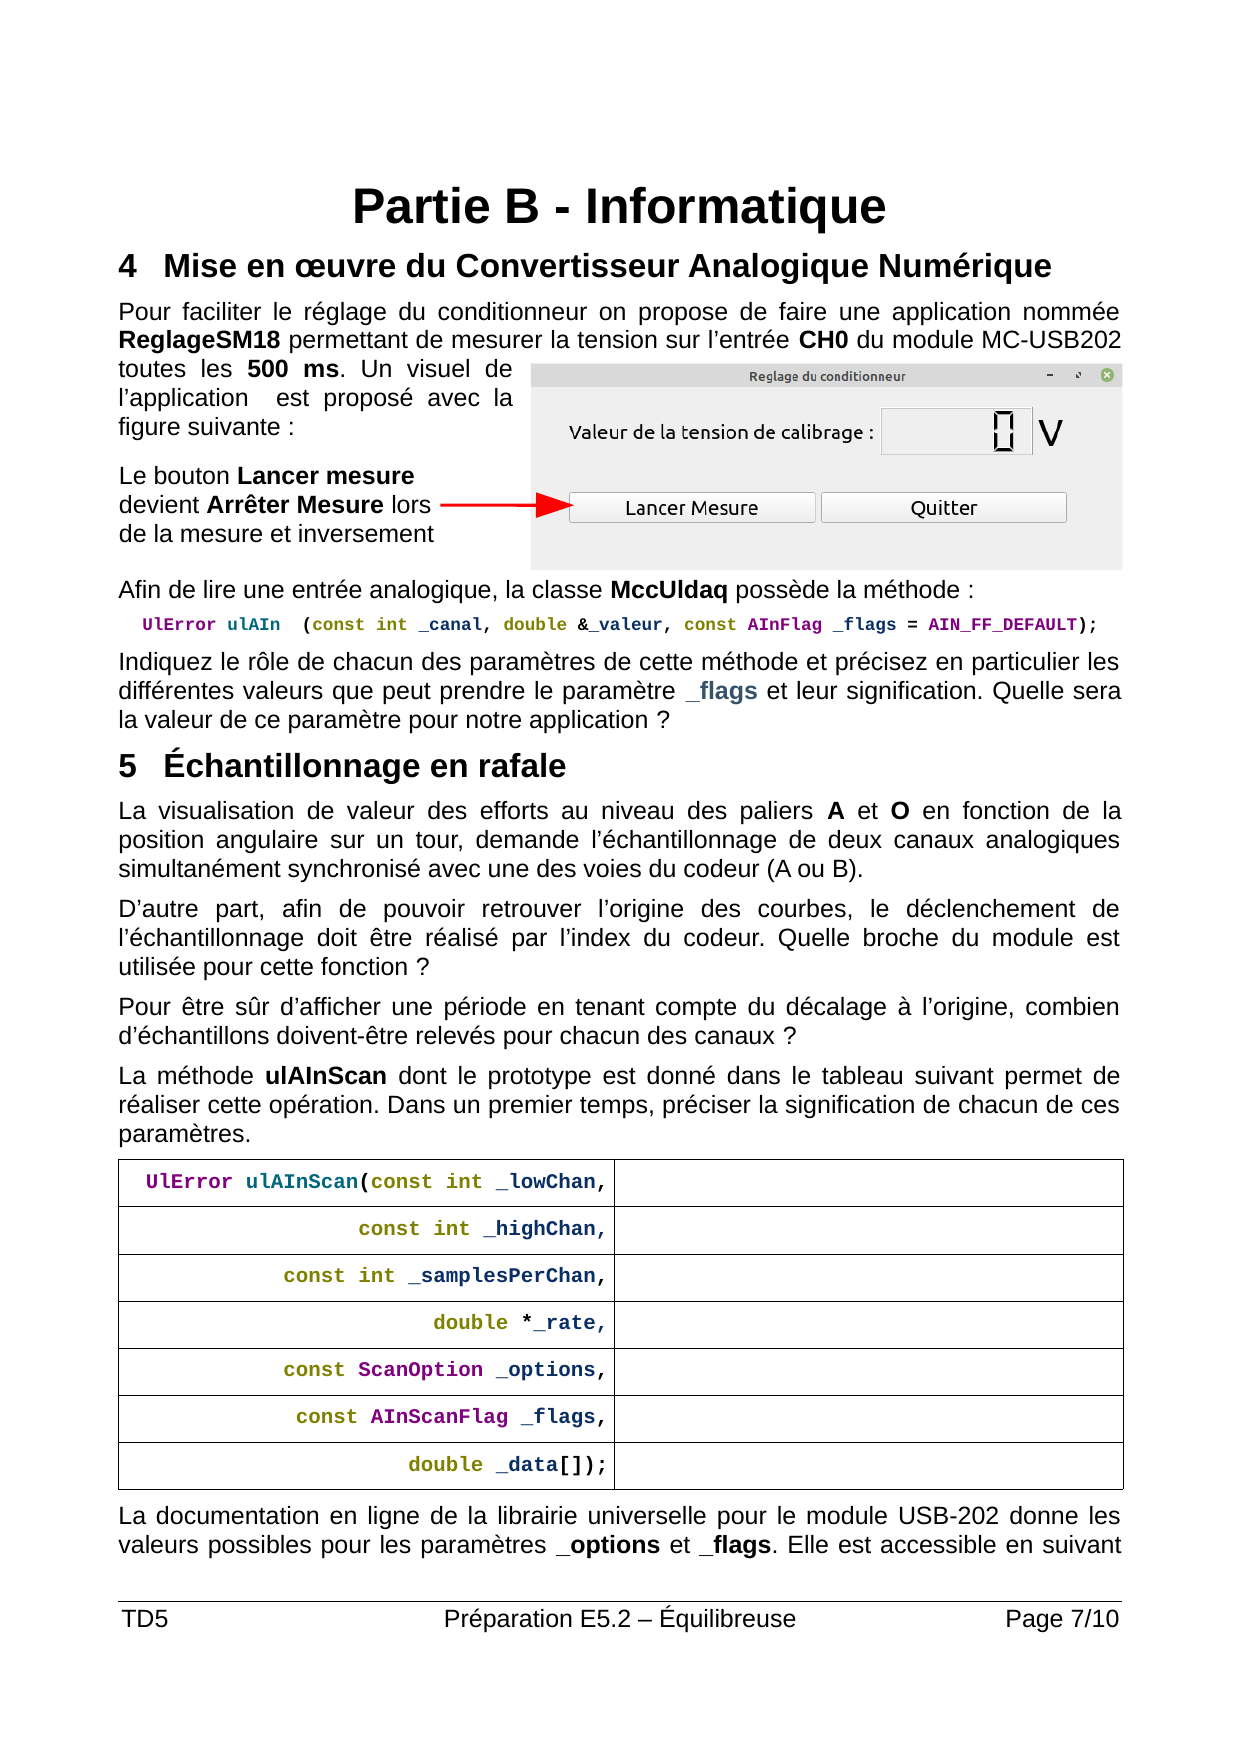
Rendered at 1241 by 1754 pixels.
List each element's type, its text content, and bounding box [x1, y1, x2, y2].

table_cell [615, 1255, 1123, 1301]
table_cell [615, 1207, 1123, 1253]
table_cell [615, 1349, 1123, 1395]
text Pour être sûr d’afficher une période en tenant compte du décalage à l’origine, combien d’échantillons doivent-être relevés pour chacun des canaux ? [118, 992, 1122, 1049]
table_header [615, 1160, 1123, 1206]
table_cell [615, 1396, 1123, 1442]
table_cell double _data[]); [119, 1443, 614, 1489]
table_header UlError ulAInScan(const int _lowChan, [119, 1160, 614, 1206]
subtitle Échantillonnage en rafale [118, 746, 1122, 784]
table_cell [615, 1443, 1123, 1489]
table_cell [615, 1302, 1123, 1348]
table_cell const int _samplesPerChan, [119, 1255, 614, 1301]
subtitle Partie B - Informatique [118, 176, 1122, 234]
text La visualisation de valeur des efforts au niveau des paliers A et O en fonction de la position angulaire sur un tour, demande l’échantillonnage de deux canaux analogiques simultanément synchronisé avec une des voies du codeur (A ou B). [118, 796, 1122, 882]
picture [530, 363, 1123, 570]
table_cell const AInScanFlag _flags, [119, 1396, 614, 1442]
text Indiquez le rôle de chacun des paramètres de cette méthode et précisez en particulier les différentes valeurs que peut prendre le paramètre _flags et leur signification. Quelle sera la valeur de ce paramètre pour notre application ? [118, 647, 1122, 733]
table_cell const int _highChan, [119, 1207, 614, 1253]
table_cell double *_rate, [119, 1302, 614, 1348]
text Afin de lire une entrée analogique, la classe MccUldaq possède la méthode : [118, 575, 1122, 603]
text La documentation en ligne de la librairie universelle pour le module USB-202 donne les valeurs possibles pour les paramètres _options et _flags. Elle est accessible en suivant [118, 1501, 1122, 1558]
text UlError ulAIn (const int _canal, double &_valeur, const AInFlag _flags = AIN_FF_DEFAULT); [118, 615, 1122, 635]
text D’autre part, afin de pouvoir retrouver l’origine des courbes, le déclenchement de l’échantillonnage doit être réalisé par l’index du codeur. Quelle broche du module est utilisée pour cette fonction ? [118, 894, 1122, 980]
table_cell const ScanOption _options, [119, 1349, 614, 1395]
text La méthode ulAInScan dont le prototype est donné dans le tableau suivant permet de réaliser cette opération. Dans un premier temps, préciser la signification de chacun de ces paramètres. [118, 1061, 1122, 1148]
text Pour faciliter le réglage du conditionneur on propose de faire une application nommée ReglageSM18 permettant de mesurer la tension sur l’entrée CH0 du module MC-USB202 toutes les 500 ms. Un visuel de l’application est proposé avec la figure suivante : [118, 296, 1122, 440]
subtitle Mise en œuvre du Convertisseur Analogique Numérique [118, 246, 1122, 285]
